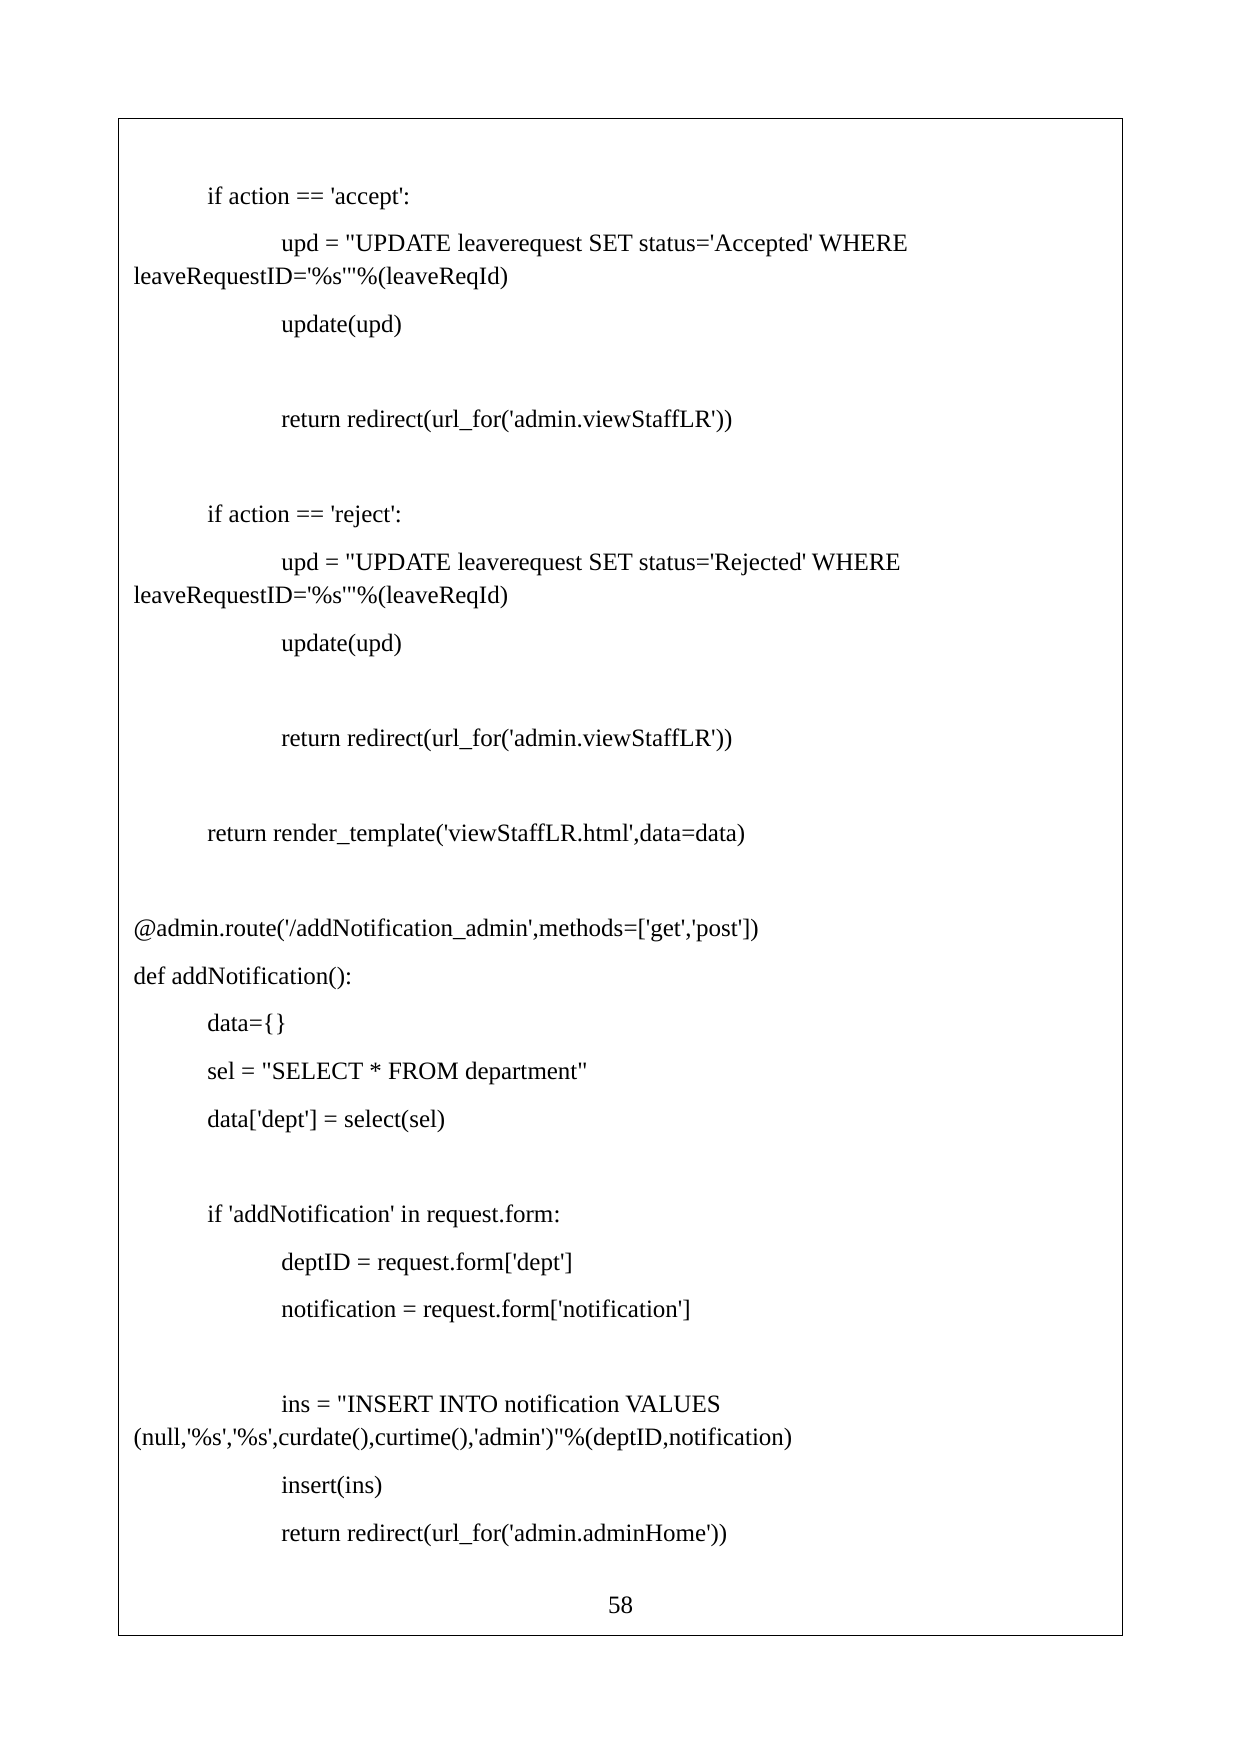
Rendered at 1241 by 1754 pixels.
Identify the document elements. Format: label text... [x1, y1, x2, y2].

text data={} [133, 1008, 1107, 1037]
text ins = "INSERT INTO notification VALUES (null,'%s','%s',curdate(),curtime(),'admin')"%(deptID,notification) [133, 1389, 1107, 1451]
text return redirect(url_for('admin.viewStaffLR')) [133, 723, 1107, 752]
text return redirect(url_for('admin.viewStaffLR')) [133, 404, 1107, 433]
text return render_template('viewStaffLR.html',data=data) [133, 818, 1107, 847]
text deptID = request.form['dept'] [133, 1247, 1107, 1275]
text if action == 'accept': [133, 181, 1107, 209]
text return redirect(url_for('admin.adminHome')) [133, 1518, 1107, 1546]
text if 'addNotification' in request.form: [133, 1199, 1107, 1228]
text if action == 'reject': [133, 499, 1107, 528]
text sel = "SELECT * FROM department" [133, 1056, 1107, 1085]
text notification = request.form['notification'] [133, 1294, 1107, 1323]
text def addNotification(): [133, 961, 1107, 990]
text update(upd) [133, 309, 1107, 338]
text upd = "UPDATE leaverequest SET status='Rejected' WHERE leaveRequestID='%s'"%(leaveReqId) [133, 547, 1107, 609]
text insert(ins) [133, 1470, 1107, 1499]
text @admin.route('/addNotification_admin',methods=['get','post']) [133, 913, 1107, 942]
text upd = "UPDATE leaverequest SET status='Accepted' WHERE leaveRequestID='%s'"%(leaveReqId) [133, 228, 1107, 290]
text update(upd) [133, 628, 1107, 656]
text data['dept'] = select(sel) [133, 1104, 1107, 1132]
